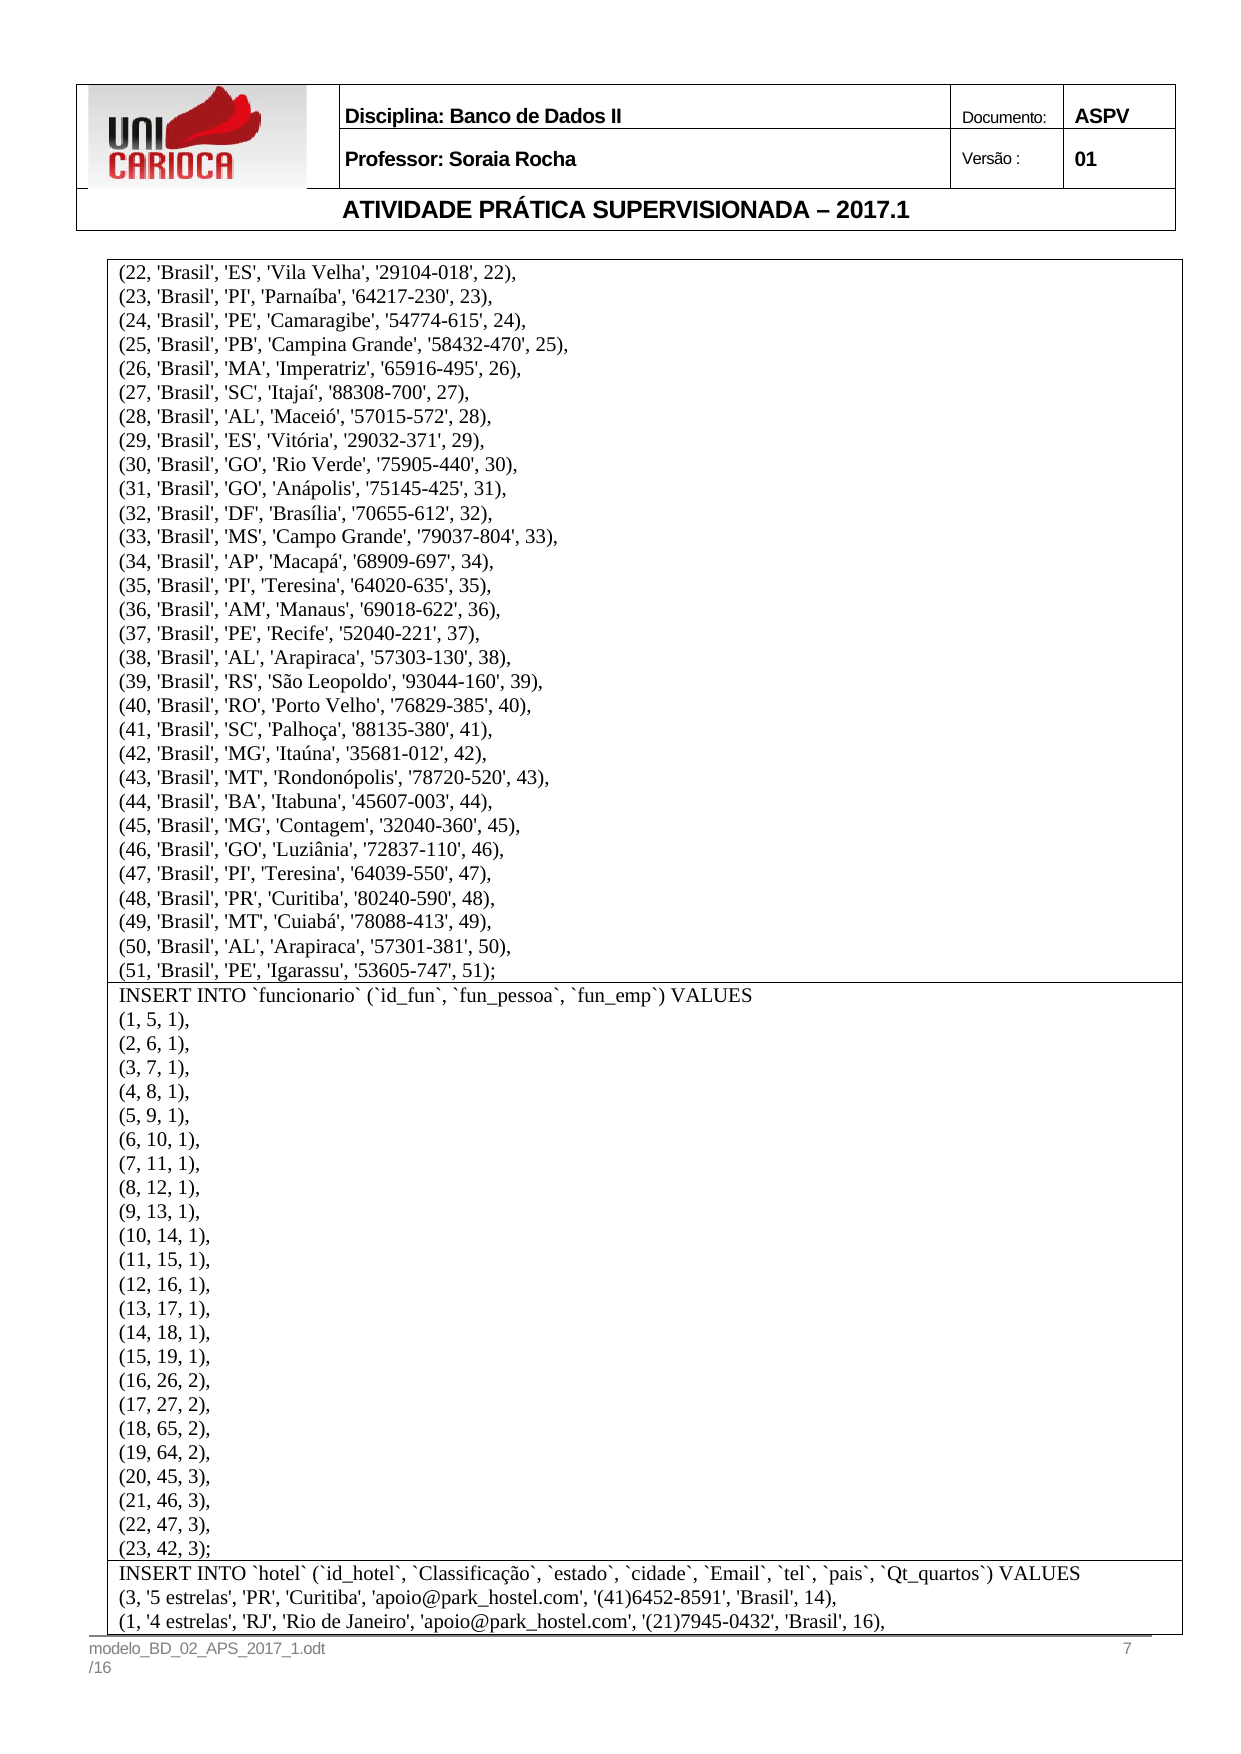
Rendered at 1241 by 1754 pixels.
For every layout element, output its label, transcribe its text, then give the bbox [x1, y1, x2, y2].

table_cell INSERT INTO `funcionario` (`id_fun`, `fun_pessoa`, `fun_emp`) VALUES (1, 5, 1), (2, 6, 1), (3, 7, 1), (4, 8, 1), (5, 9, 1), (6, 10, 1), (7, 11, 1), (8, 12, 1), (9, 13, 1), (10, 14, 1), (11, 15, 1), (12, 16, 1), (13, 17, 1), (14, 18, 1), (15, 19, 1), (16, 26, 2), (17, 27, 2), (18, 65, 2), (19, 64, 2), (20, 45, 3), (21, 46, 3), (22, 47, 3), (23, 42, 3); [108, 983, 1182, 1560]
table_cell (22, 'Brasil', 'ES', 'Vila Velha', '29104-018', 22), (23, 'Brasil', 'PI', 'Parnaíba', '64217-230', 23), (24, 'Brasil', 'PE', 'Camaragibe', '54774-615', 24), (25, 'Brasil', 'PB', 'Campina Grande', '58432-470', 25), (26, 'Brasil', 'MA', 'Imperatriz', '65916-495', 26), (27, 'Brasil', 'SC', 'Itajaí', '88308-700', 27), (28, 'Brasil', 'AL', 'Maceió', '57015-572', 28), (29, 'Brasil', 'ES', 'Vitória', '29032-371', 29), (30, 'Brasil', 'GO', 'Rio Verde', '75905-440', 30), (31, 'Brasil', 'GO', 'Anápolis', '75145-425', 31), (32, 'Brasil', 'DF', 'Brasília', '70655-612', 32), (33, 'Brasil', 'MS', 'Campo Grande', '79037-804', 33), (34, 'Brasil', 'AP', 'Macapá', '68909-697', 34), (35, 'Brasil', 'PI', 'Teresina', '64020-635', 35), (36, 'Brasil', 'AM', 'Manaus', '69018-622', 36), (37, 'Brasil', 'PE', 'Recife', '52040-221', 37), (38, 'Brasil', 'AL', 'Arapiraca', '57303-130', 38), (39, 'Brasil', 'RS', 'São Leopoldo', '93044-160', 39), (40, 'Brasil', 'RO', 'Porto Velho', '76829-385', 40), (41, 'Brasil', 'SC', 'Palhoça', '88135-380', 41), (42, 'Brasil', 'MG', 'Itaúna', '35681-012', 42), (43, 'Brasil', 'MT', 'Rondonópolis', '78720-520', 43), (44, 'Brasil', 'BA', 'Itabuna', '45607-003', 44), (45, 'Brasil', 'MG', 'Contagem', '32040-360', 45), (46, 'Brasil', 'GO', 'Luziânia', '72837-110', 46), (47, 'Brasil', 'PI', 'Teresina', '64039-550', 47), (48, 'Brasil', 'PR', 'Curitiba', '80240-590', 48), (49, 'Brasil', 'MT', 'Cuiabá', '78088-413', 49), (50, 'Brasil', 'AL', 'Arapiraca', '57301-381', 50), (51, 'Brasil', 'PE', 'Igarassu', '53605-747', 51); [108, 260, 1182, 982]
picture [88, 85, 307, 189]
table_cell INSERT INTO `hotel` (`id_hotel`, `Classificação`, `estado`, `cidade`, `Email`, `tel`, `pais`, `Qt_quartos`) VALUES (3, '5 estrelas', 'PR', 'Curitiba', 'apoio@park_hostel.com', '(41)6452-8591', 'Brasil', 14), (1, '4 estrelas', 'RJ', 'Rio de Janeiro', 'apoio@park_hostel.com', '(21)7945-0432', 'Brasil', 16), [108, 1561, 1182, 1633]
